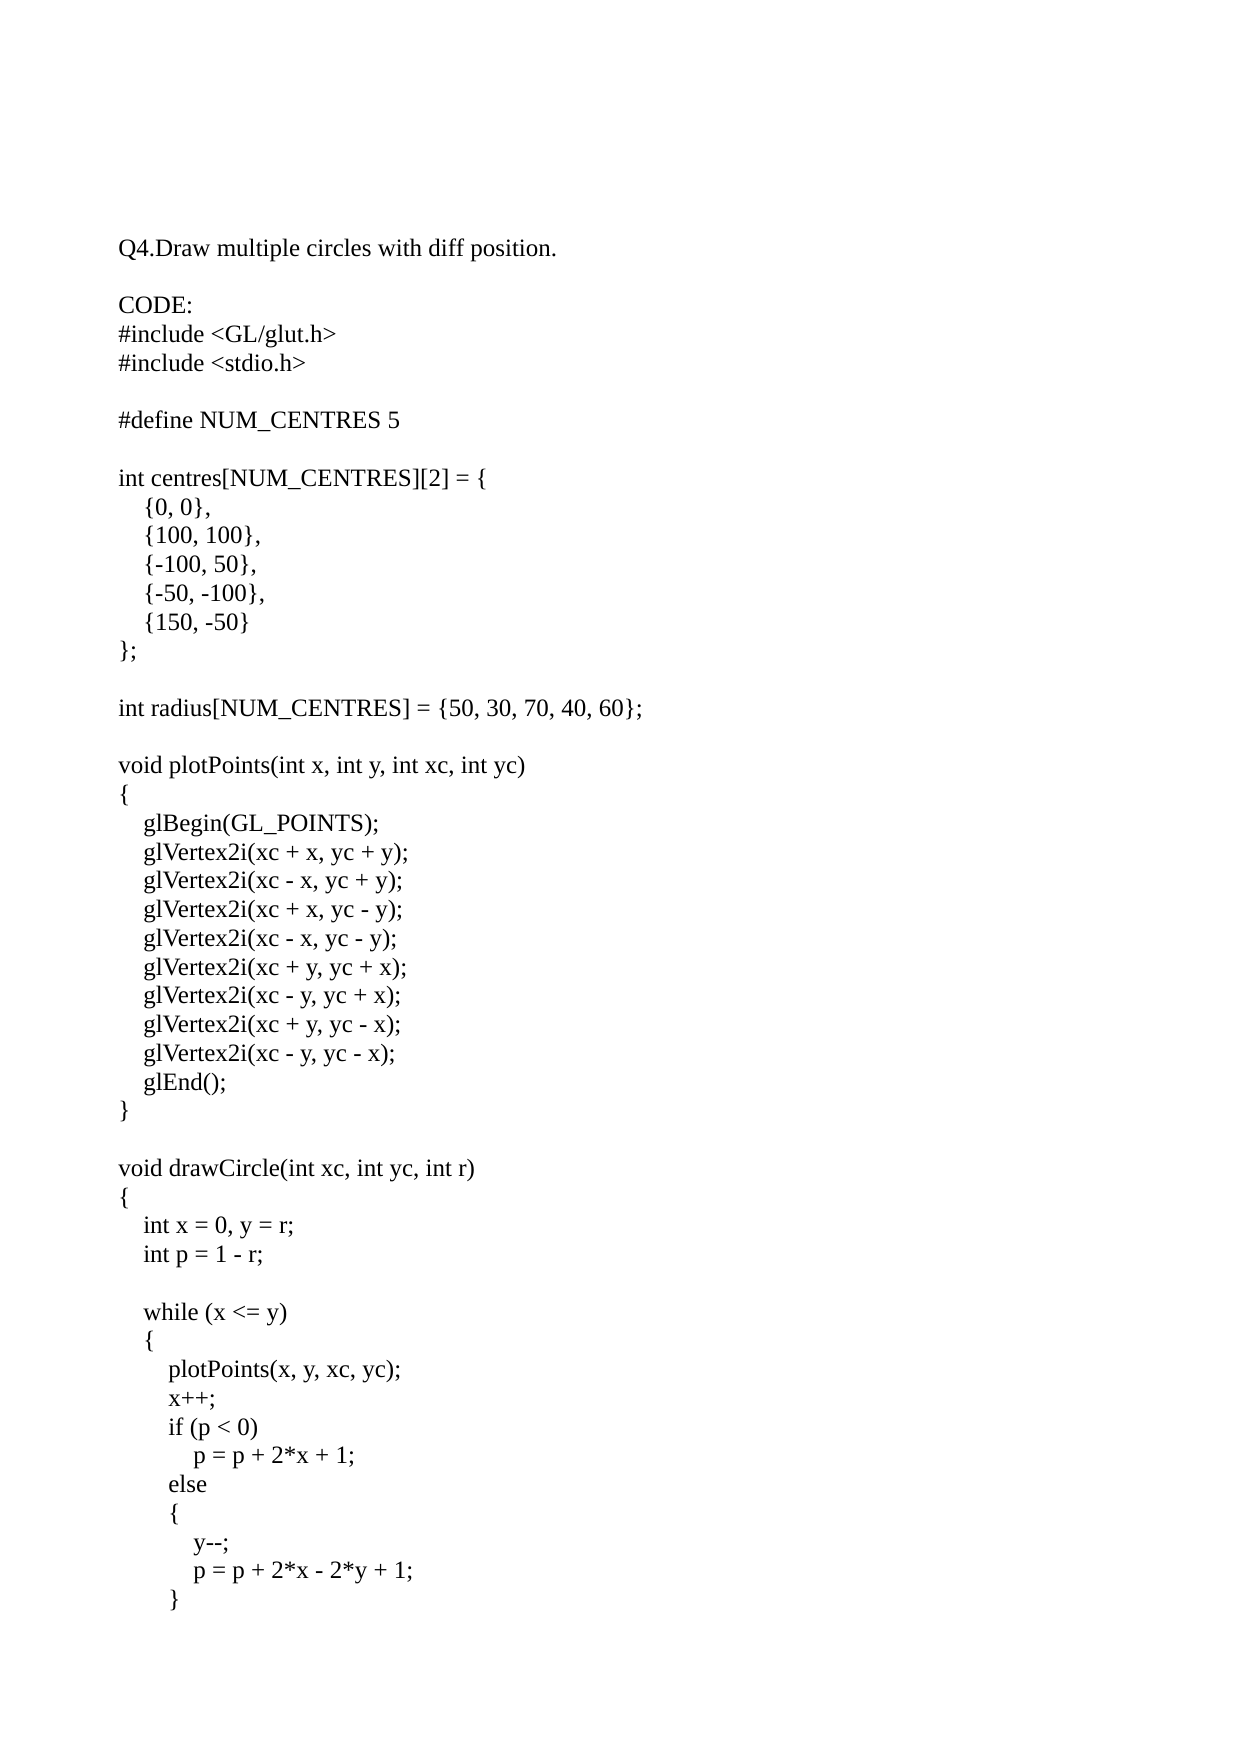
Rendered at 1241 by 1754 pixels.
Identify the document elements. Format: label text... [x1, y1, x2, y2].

text glVertex2i(xc + y, yc + x); [118, 952, 1122, 981]
text glVertex2i(xc + x, yc - y); [118, 894, 1122, 923]
text {100, 100}, [118, 521, 1122, 549]
text int radius[NUM_CENTRES] = {50, 30, 70, 40, 60}; [118, 693, 1122, 722]
text plotPoints(x, y, xc, yc); [118, 1354, 1122, 1383]
text { [118, 1182, 1122, 1211]
text glVertex2i(xc + y, yc - x); [118, 1009, 1122, 1038]
text x++; [118, 1383, 1122, 1412]
text { [118, 779, 1122, 808]
text glBegin(GL_POINTS); [118, 808, 1122, 837]
text Q4.Draw multiple circles with diff position. [118, 233, 1122, 262]
text p = p + 2*x - 2*y + 1; [118, 1556, 1122, 1584]
text } [118, 1584, 1122, 1613]
text { [118, 1498, 1122, 1527]
text int x = 0, y = r; [118, 1211, 1122, 1239]
text p = p + 2*x + 1; [118, 1441, 1122, 1469]
text glVertex2i(xc - x, yc - y); [118, 923, 1122, 952]
text glVertex2i(xc - y, yc + x); [118, 981, 1122, 1009]
text void drawCircle(int xc, int yc, int r) [118, 1153, 1122, 1182]
text glVertex2i(xc - x, yc + y); [118, 866, 1122, 894]
text {-100, 50}, [118, 549, 1122, 578]
text glEnd(); [118, 1067, 1122, 1096]
text #include <stdio.h> [118, 348, 1122, 377]
text else [118, 1469, 1122, 1498]
text CODE: [118, 291, 1122, 319]
text { [118, 1326, 1122, 1354]
text {150, -50} [118, 607, 1122, 636]
text while (x <= y) [118, 1297, 1122, 1326]
text glVertex2i(xc - y, yc - x); [118, 1038, 1122, 1067]
text {-50, -100}, [118, 578, 1122, 607]
text {0, 0}, [118, 492, 1122, 521]
text y--; [118, 1527, 1122, 1556]
text glVertex2i(xc + x, yc + y); [118, 837, 1122, 866]
text } [118, 1096, 1122, 1124]
text #define NUM_CENTRES 5 [118, 406, 1122, 434]
text int centres[NUM_CENTRES][2] = { [118, 463, 1122, 492]
text #include <GL/glut.h> [118, 319, 1122, 348]
text }; [118, 636, 1122, 664]
text if (p < 0) [118, 1412, 1122, 1441]
text void plotPoints(int x, int y, int xc, int yc) [118, 751, 1122, 779]
text int p = 1 - r; [118, 1239, 1122, 1268]
